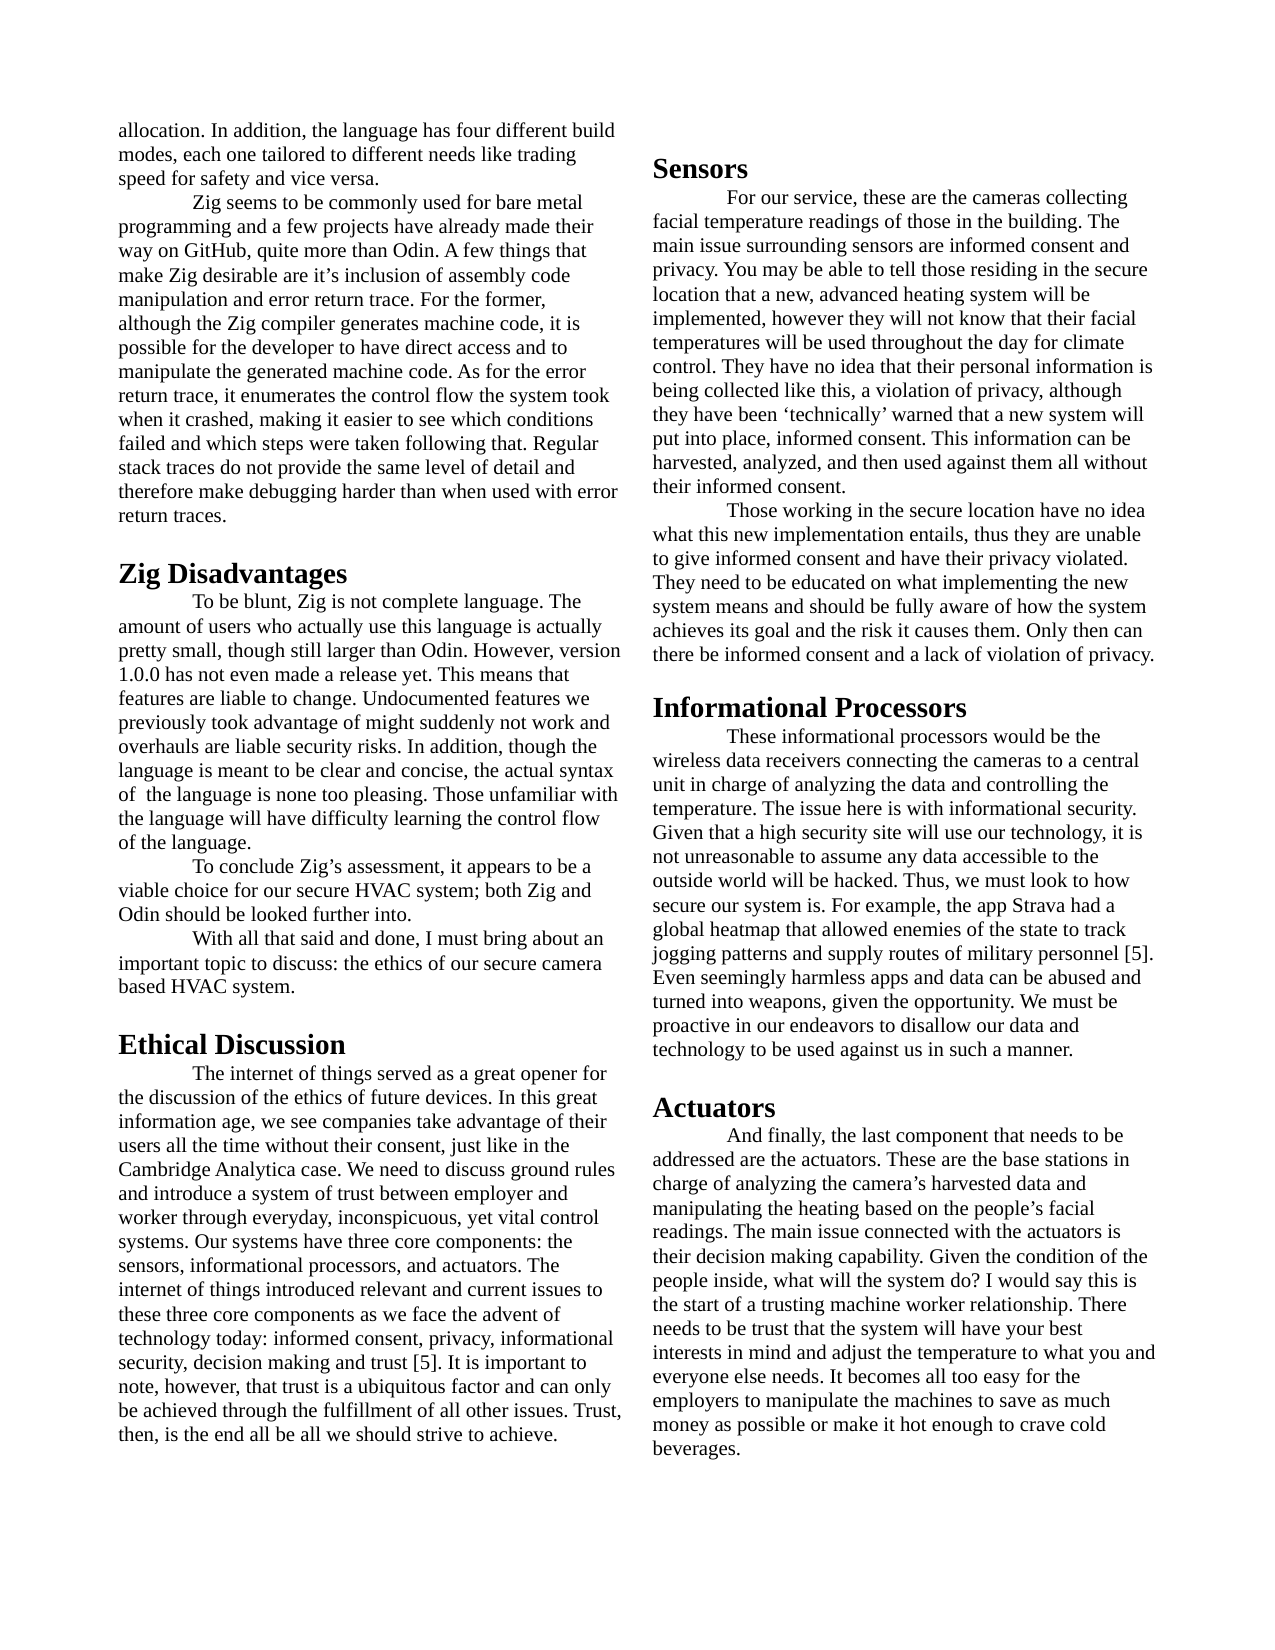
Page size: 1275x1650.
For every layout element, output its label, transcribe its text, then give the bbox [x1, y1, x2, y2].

text For our service, these are the cameras collecting facial temperature readings of those in the building. The main issue surrounding sensors are informed consent and privacy. You may be able to tell those residing in the secure location that a new, advanced heating system will be implemented, however they will not know that their facial temperatures will be used throughout the day for climate control. They have no idea that their personal information is being collected like this, a violation of privacy, although they have been ‘technically’ warned that a new system will put into place, informed consent. This information can be harvested, analyzed, and then used against them all without their informed consent. [652, 185, 1157, 498]
text These informational processors would be the wireless data receivers connecting the cameras to a central unit in charge of analyzing the data and controlling the temperature. The issue here is with informational security. Given that a high security site will use our technology, it is not unreasonable to assume any data accessible to the outside world will be hacked. Thus, we must look to how secure our system is. For example, the app Strava had a global heatmap that allowed enemies of the state to track jogging patterns and supply routes of military personnel [5]. [652, 724, 1157, 965]
text And finally, the last component that needs to be addressed are the actuators. These are the base stations in charge of analyzing the camera’s harvested data and manipulating the heating based on the people’s facial readings. The main issue connected with the actuators is their decision making capability. Given the condition of the people inside, what will the system do? I would say this is the start of a trusting machine worker relationship. There needs to be trust that the system will have your best interests in mind and adjust the temperature to what you and everyone else needs. It becomes all too easy for the employers to manipulate the machines to save as much money as possible or make it hot enough to crave cold beverages. [652, 1123, 1157, 1460]
text Informational Processors [652, 691, 1157, 724]
text Zig seems to be commonly used for bare metal programming and a few projects have already made their way on GitHub, quite more than Odin. A few things that make Zig desirable are it’s inclusion of assembly code manipulation and error return trace. For the former, although the Zig compiler generates machine code, it is possible for the developer to have direct access and to manipulate the generated machine code. As for the error return trace, it enumerates the control flow the system took when it crashed, making it easier to see which conditions failed and which steps were taken following that. Regular stack traces do not provide the same level of detail and therefore make debugging harder than when used with error return traces. [118, 190, 622, 527]
text With all that said and done, I must bring about an important topic to discuss: the ethics of our secure camera based HVAC system. [118, 926, 622, 998]
text allocation. In addition, the language has four different build modes, each one tailored to different needs like trading speed for safety and vice versa. [118, 118, 622, 190]
text The internet of things served as a great opener for the discussion of the ethics of future devices. In this great information age, we see companies take advantage of their users all the time without their consent, just like in the Cambridge Analytica case. We need to discuss ground rules and introduce a system of trust between employer and worker through everyday, inconspicuous, yet vital control systems. Our systems have three core components: the sensors, informational processors, and actuators. The internet of things introduced relevant and current issues to these three core components as we face the advent of technology today: informed consent, privacy, informational security, decision making and trust [5]. It is important to note, however, that trust is a ubiquitous factor and can only be achieved through the fulfillment of all other issues. Trust, then, is the end all be all we should strive to achieve. [118, 1061, 622, 1446]
text Those working in the secure location have no idea what this new implementation entails, thus they are unable to give informed consent and have their privacy violated. They need to be educated on what implementing the new system means and should be fully aware of how the system achieves its goal and the risk it causes them. Only then can there be informed consent and a lack of violation of privacy. [652, 498, 1157, 666]
text To be blunt, Zig is not complete language. The amount of users who actually use this language is actually pretty small, though still larger than Odin. However, version 1.0.0 has not even made a release yet. This means that features are liable to change. Undocumented features we previously took advantage of might suddenly not work and overhauls are liable security risks. In addition, though the language is meant to be clear and concise, the actual syntax of the language is none too pleasing. Those unfamiliar with the language will have difficulty learning the control flow of the language. [118, 589, 622, 854]
text To conclude Zig’s assessment, it appears to be a viable choice for our secure HVAC system; both Zig and Odin should be looked further into. [118, 854, 622, 926]
text Zig Disadvantages [118, 556, 622, 589]
text Actuators [652, 1090, 1157, 1123]
text Even seemingly harmless apps and data can be abused and turned into weapons, given the opportunity. We must be proactive in our endeavors to disallow our data and technology to be used against us in such a manner. [652, 965, 1157, 1061]
text Ethical Discussion [118, 1027, 622, 1061]
text Sensors [652, 152, 1157, 185]
